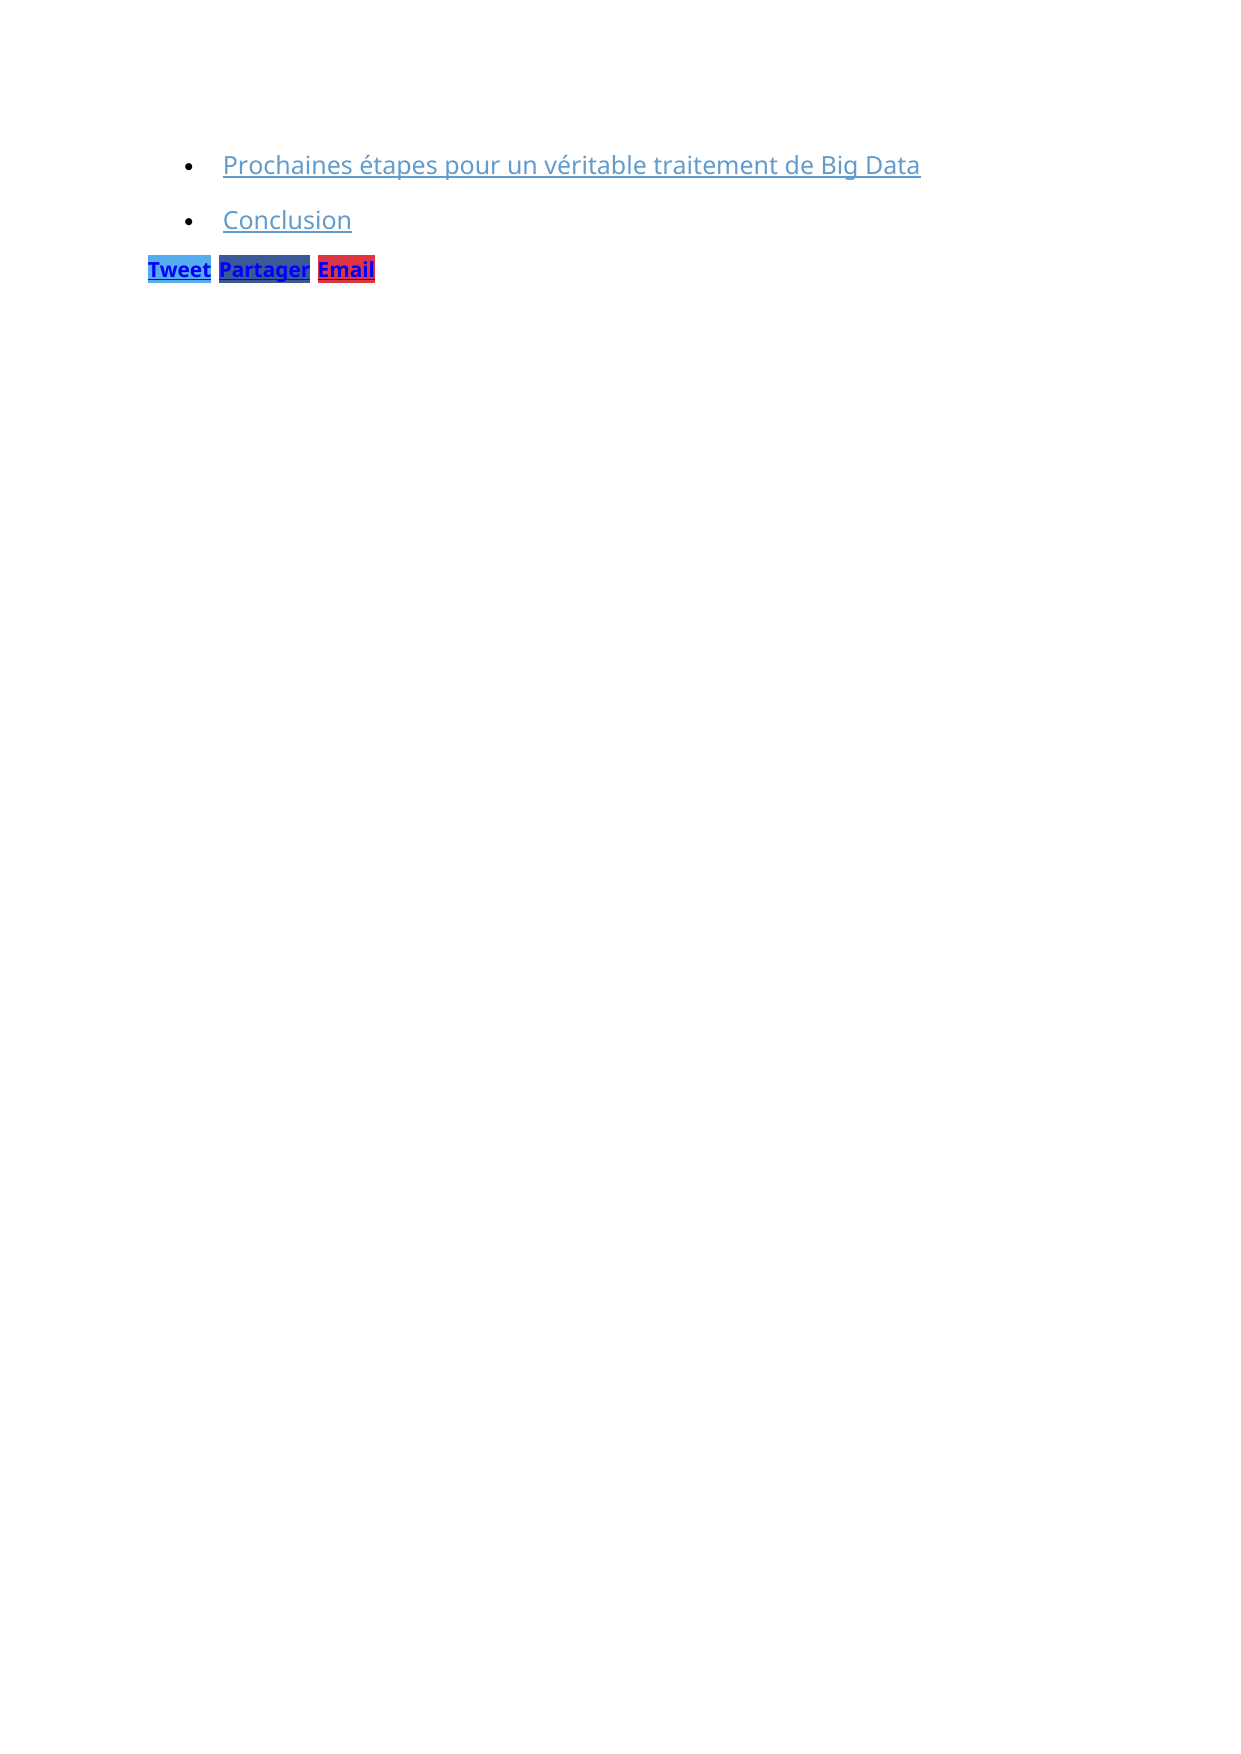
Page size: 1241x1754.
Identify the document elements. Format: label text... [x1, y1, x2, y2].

list Prochaines étapes pour un véritable traitement de Big Data [185, 148, 1093, 182]
list Conclusion [185, 202, 1093, 237]
text Tweet Partager Email [148, 247, 1093, 285]
